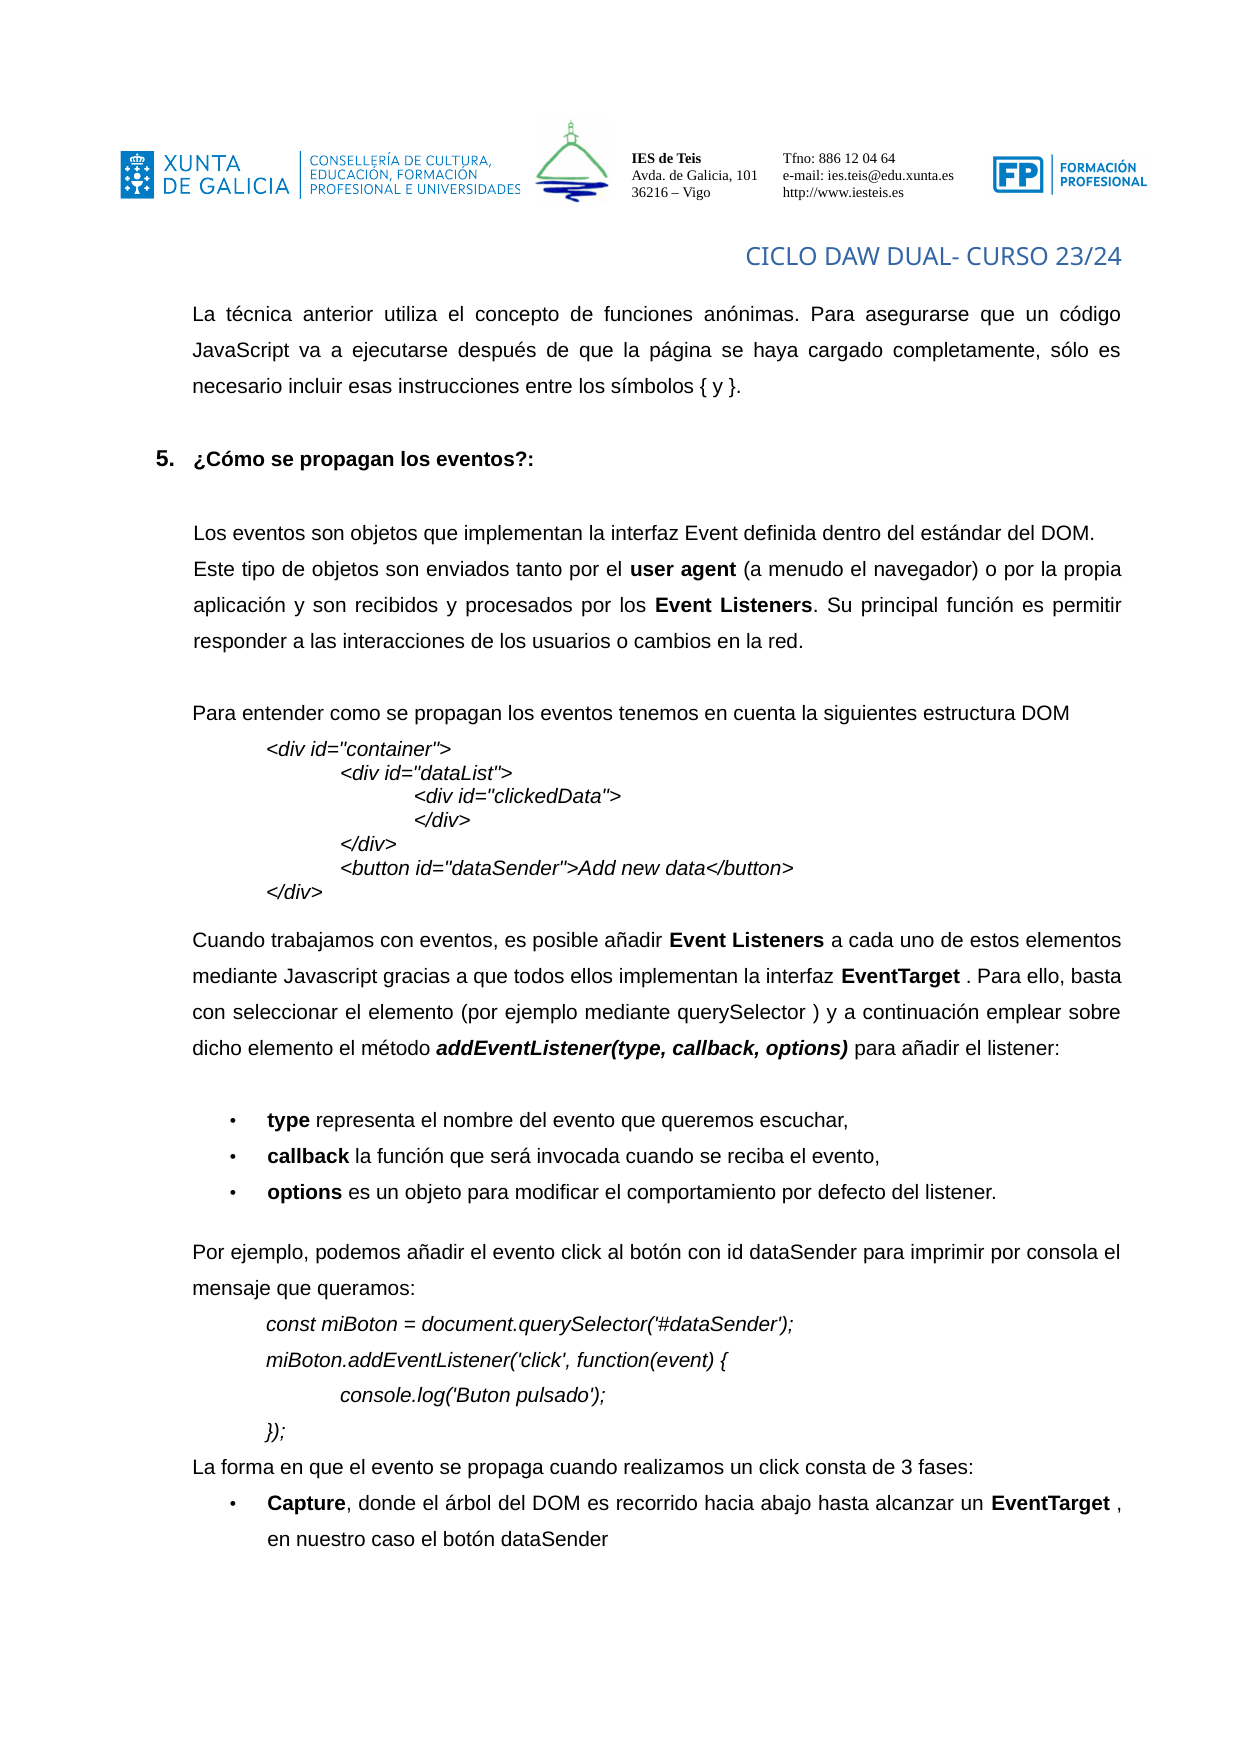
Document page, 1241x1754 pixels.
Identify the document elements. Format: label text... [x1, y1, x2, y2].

picture [534, 118, 611, 203]
list Este tipo de objetos son enviados tanto por el user agent (a menudo el navegador) o por la propia aplicación y son recibidos y procesados por los Event Listeners. Su principal función es permitir responder a las interacciones de los usuarios o cambios en la red. [156, 557, 1122, 653]
text <div id="dataList"> [266, 760, 1122, 784]
text </div> [266, 832, 1122, 856]
list callback la función que será invocada cuando se reciba el evento, [229, 1144, 1122, 1168]
list options es un objeto para modificar el comportamiento por defecto del listener. [229, 1180, 1122, 1204]
text <div id="clickedData"> [266, 784, 1122, 808]
text console.log('Buton pulsado'); [266, 1383, 1122, 1407]
text Para entender como se propagan los eventos tenemos en cuenta la siguientes estructura DOM [192, 701, 1122, 724]
list type representa el nombre del evento que queremos escuchar, [229, 1108, 1122, 1132]
text La técnica anterior utiliza el concepto de funciones anónimas. Para asegurarse que un código JavaScript va a ejecutarse después de que la página se haya cargado completamente, sólo es necesario incluir esas instrucciones entre los símbolos { y }. [192, 302, 1122, 397]
text <div id="container"> [266, 736, 1122, 760]
list Los eventos son objetos que implementan la interfaz Event definida dentro del estándar del DOM. [156, 521, 1122, 545]
list ¿Cómo se propagan los eventos?: [156, 445, 1122, 472]
text La forma en que el evento se propaga cuando realizamos un click consta de 3 fases: [192, 1455, 1122, 1479]
text }); [266, 1419, 1122, 1443]
text miBoton.addEventListener('click', function(event) { [266, 1347, 1122, 1371]
text Por ejemplo, podemos añadir el evento click al botón con id dataSender para imprimir por consola el mensaje que queramos: [192, 1239, 1122, 1299]
picture [120, 151, 521, 199]
text </div> [266, 808, 1122, 832]
text const miBoton = document.querySelector('#dataSender'); [266, 1311, 1122, 1335]
list Capture, donde el árbol del DOM es recorrido hacia abajo hasta alcanzar un EventTarget , en nuestro caso el botón dataSender [229, 1491, 1122, 1551]
text </div> [266, 880, 1122, 904]
text Cuando trabajamos con eventos, es posible añadir Event Listeners a cada uno de estos elementos mediante Javascript gracias a que todos ellos implementan la interfaz EventTarget . Para ello, basta con seleccionar el elemento (por ejemplo mediante querySelector ) y a continuación emplear sobre dicho elemento el método addEventListener(type, callback, options) para añadir el listener: [192, 928, 1122, 1060]
text <button id="dataSender">Add new data</button> [266, 856, 1122, 880]
picture [989, 152, 1153, 198]
